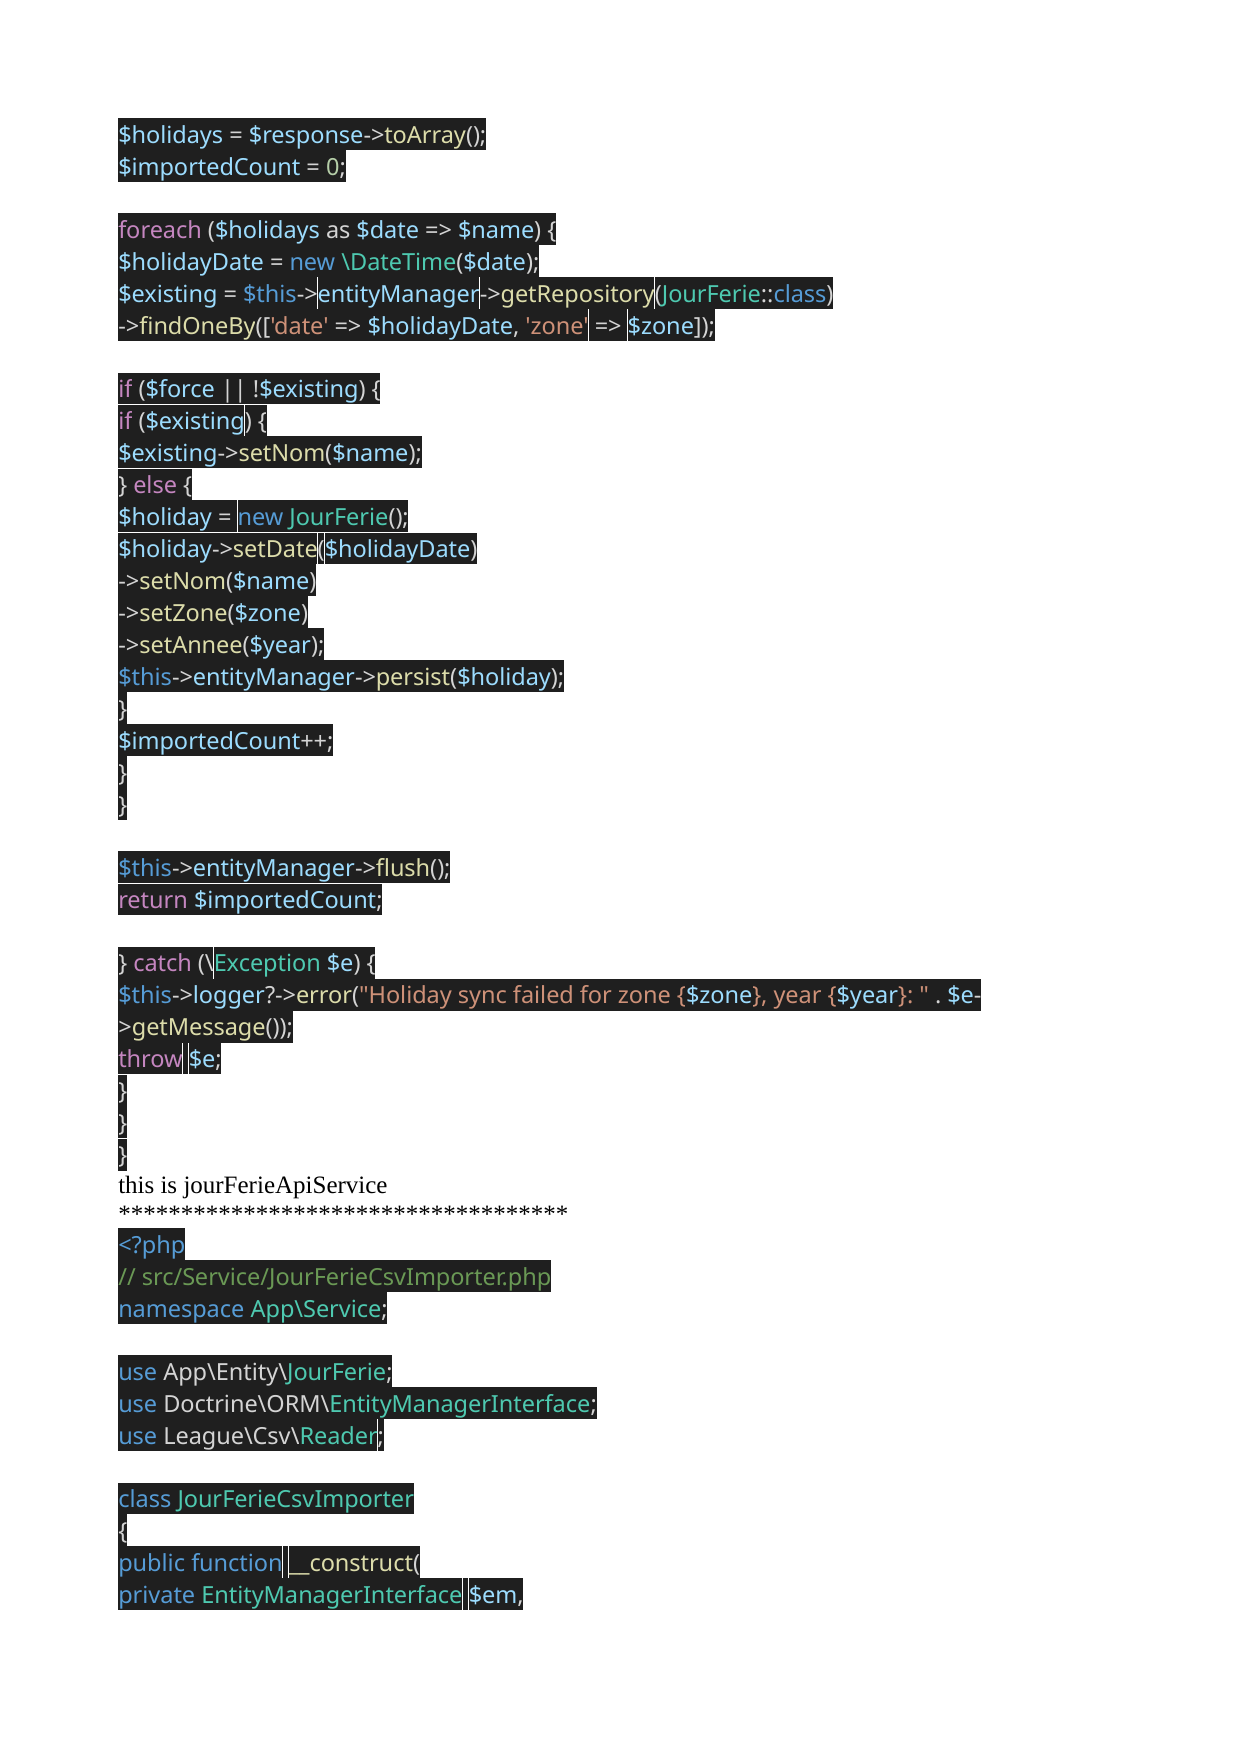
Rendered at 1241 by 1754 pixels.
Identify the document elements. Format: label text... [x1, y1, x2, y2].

text <?php [118, 1228, 1122, 1260]
text ************************************ [118, 1199, 1122, 1228]
text $holidayDate = new \DateTime($date); [118, 245, 1122, 277]
text } [118, 788, 1122, 820]
text $holidays = $response->toArray(); [118, 118, 1122, 150]
text $holiday = new JourFerie(); [118, 500, 1122, 532]
text $this->logger?->error("Holiday sync failed for zone {$zone}, year {$year}: " . $e->getMessage()); [118, 979, 1122, 1043]
text $importedCount = 0; [118, 150, 1122, 182]
text $holiday->setDate($holidayDate) [118, 532, 1122, 564]
text $this->entityManager->flush(); [118, 851, 1122, 883]
text } [118, 756, 1122, 788]
text } else { [118, 468, 1122, 500]
text namespace App\Service; [118, 1292, 1122, 1324]
text { [118, 1514, 1122, 1546]
text public function __construct( [118, 1546, 1122, 1578]
text this is jourFerieApiService [118, 1171, 1122, 1199]
text } [118, 1138, 1122, 1171]
text ->setNom($name) [118, 564, 1122, 596]
text ->findOneBy(['date' => $holidayDate, 'zone' => $zone]); [118, 309, 1122, 341]
text class JourFerieCsvImporter [118, 1482, 1122, 1514]
text use Doctrine\ORM\EntityManagerInterface; [118, 1387, 1122, 1419]
text $importedCount++; [118, 724, 1122, 756]
text throw $e; [118, 1043, 1122, 1074]
text ->setZone($zone) [118, 596, 1122, 628]
text } [118, 1107, 1122, 1138]
text // src/Service/JourFerieCsvImporter.php [118, 1260, 1122, 1292]
text ->setAnnee($year); [118, 628, 1122, 660]
text if ($existing) { [118, 404, 1122, 436]
text } catch (\Exception $e) { [118, 947, 1122, 979]
text } [118, 1074, 1122, 1107]
text if ($force || !$existing) { [118, 372, 1122, 404]
text $this->entityManager->persist($holiday); [118, 660, 1122, 692]
text } [118, 692, 1122, 724]
text foreach ($holidays as $date => $name) { [118, 213, 1122, 245]
text return $importedCount; [118, 883, 1122, 915]
text $existing = $this->entityManager->getRepository(JourFerie::class) [118, 277, 1122, 309]
text $existing->setNom($name); [118, 436, 1122, 468]
text private EntityManagerInterface $em, [118, 1578, 1122, 1610]
text use League\Csv\Reader; [118, 1419, 1122, 1451]
text use App\Entity\JourFerie; [118, 1355, 1122, 1387]
